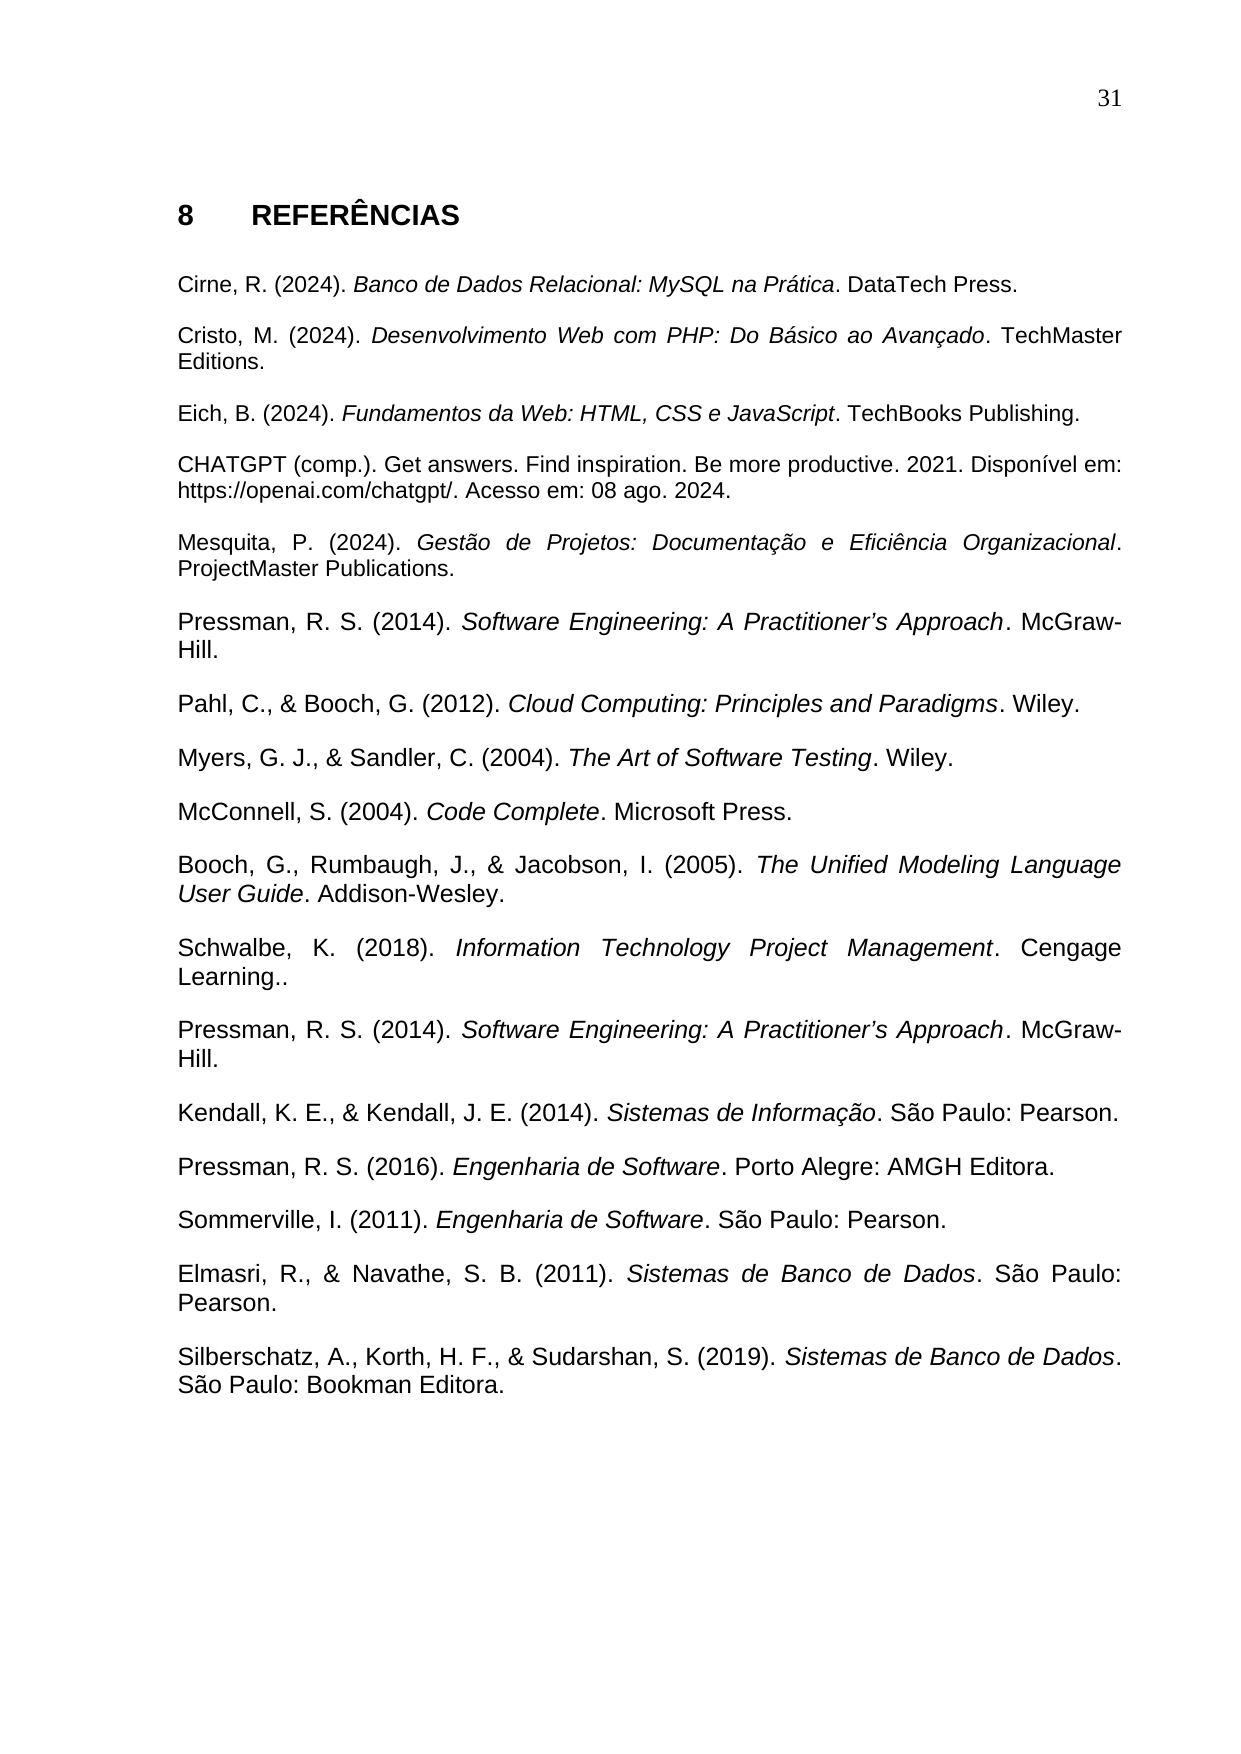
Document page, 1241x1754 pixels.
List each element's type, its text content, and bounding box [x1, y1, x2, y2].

text Sommerville, I. (2011). Engenharia de Software. São Paulo: Pearson. [177, 1205, 1122, 1234]
text Pahl, C., & Booch, G. (2012). Cloud Computing: Principles and Paradigms. Wiley. [177, 689, 1122, 718]
text Pressman, R. S. (2014). Software Engineering: A Practitioner’s Approach. McGraw-Hill. [177, 606, 1122, 664]
text Myers, G. J., & Sandler, C. (2004). The Art of Software Testing. Wiley. [177, 743, 1122, 771]
text Elmasri, R., & Navathe, S. B. (2011). Sistemas de Banco de Dados. São Paulo: Pearson. [177, 1259, 1122, 1316]
text Pressman, R. S. (2016). Engenharia de Software. Porto Alegre: AMGH Editora. [177, 1151, 1122, 1180]
text CHATGPT (comp.). Get answers. Find inspiration. Be more productive. 2021. Disponível em: https://openai.com/chatgpt/. Acesso em: 08 ago. 2024. [177, 451, 1122, 504]
text Kendall, K. E., & Kendall, J. E. (2014). Sistemas de Informação. São Paulo: Pearson. [177, 1098, 1122, 1126]
text Eich, B. (2024). Fundamentos da Web: HTML, CSS e JavaScript. TechBooks Publishing. [177, 400, 1122, 426]
subtitle REFERÊNCIAS [177, 198, 1122, 231]
text Silberschatz, A., Korth, H. F., & Sudarshan, S. (2019). Sistemas de Banco de Dados. São Paulo: Bookman Editora. [177, 1341, 1122, 1399]
text McConnell, S. (2004). Code Complete. Microsoft Press. [177, 796, 1122, 825]
text Schwalbe, K. (2018). Information Technology Project Management. Cengage Learning.. [177, 933, 1122, 990]
text Cristo, M. (2024). Desenvolvimento Web com PHP: Do Básico ao Avançado. TechMaster Editions. [177, 322, 1122, 375]
text Mesquita, P. (2024). Gestão de Projetos: Documentação e Eficiência Organizacional. ProjectMaster Publications. [177, 529, 1122, 581]
text Pressman, R. S. (2014). Software Engineering: A Practitioner’s Approach. McGraw-Hill. [177, 1015, 1122, 1073]
text Cirne, R. (2024). Banco de Dados Relacional: MySQL na Prática. DataTech Press. [177, 271, 1122, 297]
text Booch, G., Rumbaugh, J., & Jacobson, I. (2005). The Unified Modeling Language User Guide. Addison-Wesley. [177, 850, 1122, 908]
